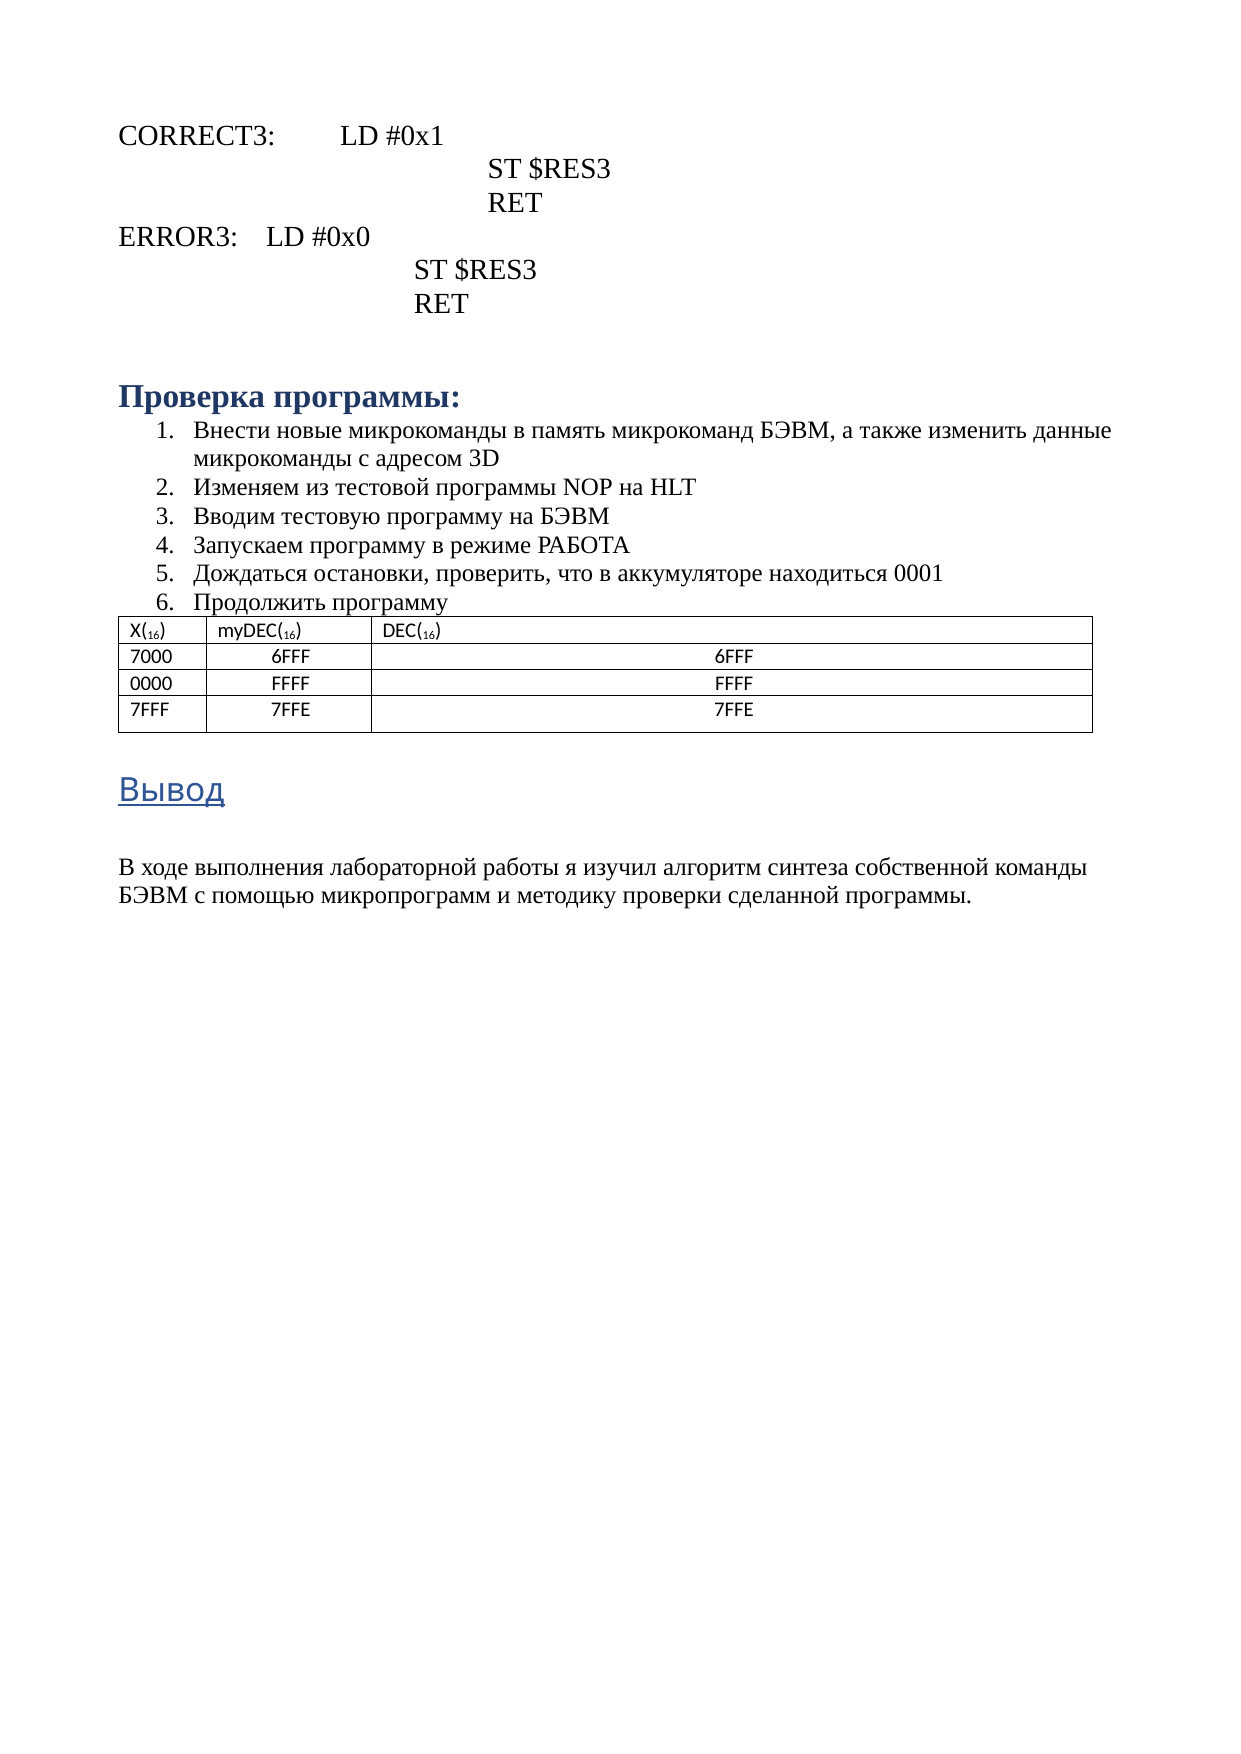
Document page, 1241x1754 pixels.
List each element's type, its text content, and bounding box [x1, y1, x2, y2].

list Изменяем из тестовой программы NOP на HLT [156, 472, 1122, 501]
text В ходе выполнения лабораторной работы я изучил алгоритм синтеза собственной команды БЭВМ с помощью микропрограмм и методику проверки сделанной программы. [118, 811, 1122, 909]
table_cell 6FFF [207, 644, 371, 669]
text ERROR3: LD #0x0 [118, 219, 1122, 252]
text ST $RES3 [118, 252, 1122, 286]
text ST $RES3 [118, 152, 1122, 185]
table_header X(16) [119, 617, 206, 642]
table_cell FFFF [372, 670, 1092, 695]
text RET [118, 185, 1122, 219]
table_cell FFFF [207, 670, 371, 695]
table_cell 7FFE [207, 696, 371, 732]
table_cell 7FFE [372, 696, 1092, 732]
table_header myDEC(16) [207, 617, 371, 642]
table_cell 7FFF [119, 696, 206, 732]
list Внести новые микрокоманды в память микрокоманд БЭВМ, а также изменить данные микрокоманды с адресом 3D [156, 415, 1122, 472]
text RET [118, 286, 1122, 319]
subtitle Вывод [118, 766, 1122, 811]
table_cell 7000 [119, 644, 206, 669]
text CORRECT3: LD #0x1 [118, 118, 1122, 152]
list Дождаться остановки, проверить, что в аккумуляторе находиться 0001 [156, 558, 1122, 587]
list Вводим тестовую программу на БЭВМ [156, 501, 1122, 530]
list Запускаем программу в режиме РАБОТА [156, 530, 1122, 558]
subtitle Проверка программы: [118, 376, 1122, 415]
list Продолжить программу [156, 587, 1122, 616]
table_cell 6FFF [372, 644, 1092, 669]
table_header DEC(16) [372, 617, 1092, 642]
table_cell 0000 [119, 670, 206, 695]
